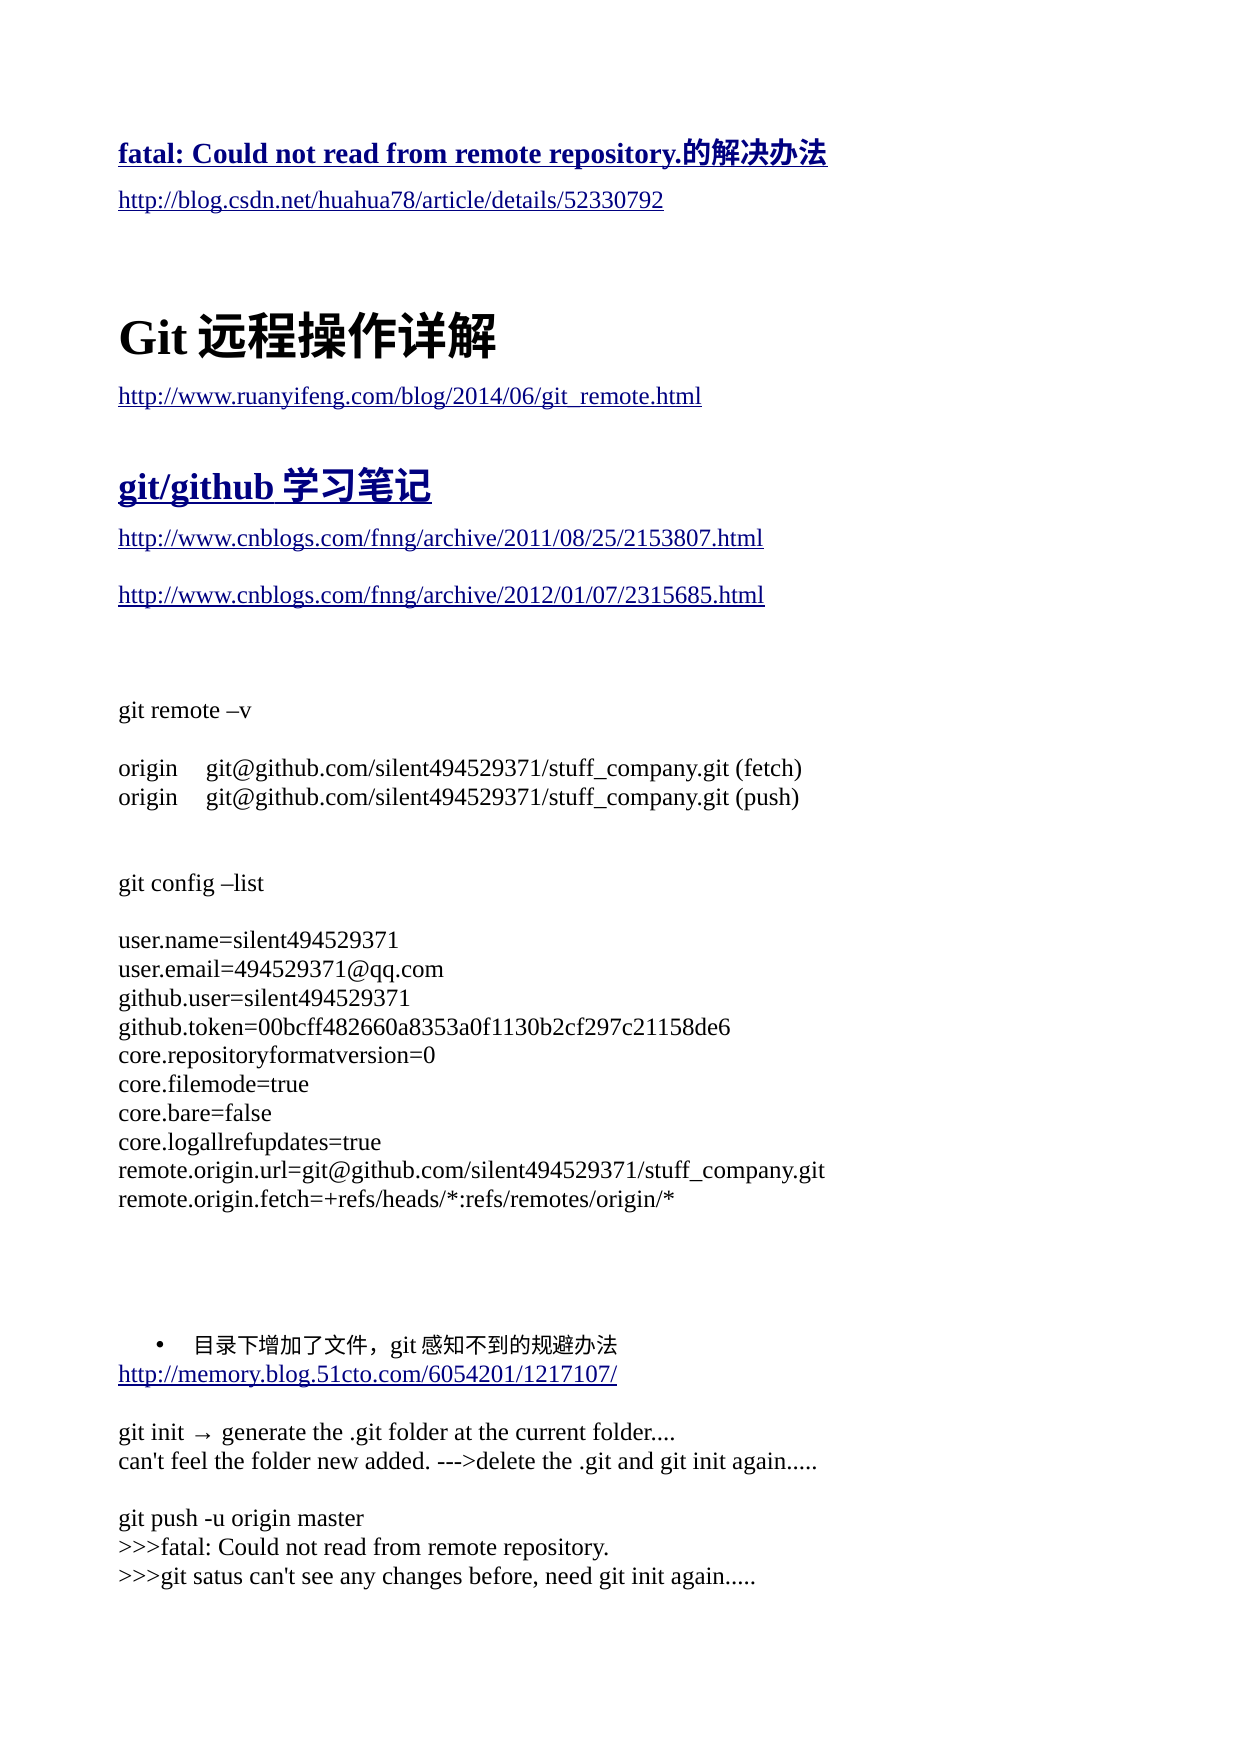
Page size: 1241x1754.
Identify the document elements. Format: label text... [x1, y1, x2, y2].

text user.name=silent494529371 [118, 925, 1122, 954]
text http://www.cnblogs.com/fnng/archive/2012/01/07/2315685.html [118, 580, 1122, 609]
text git init → generate the .git folder at the current folder.... [118, 1417, 1122, 1446]
subtitle git/github学习笔记 [118, 459, 1122, 510]
text core.repositoryformatversion=0 [118, 1040, 1122, 1069]
text >>>fatal: Could not read from remote repository. [118, 1532, 1122, 1561]
text can't feel the folder new added. --->delete the .git and git init again..... [118, 1446, 1122, 1474]
text github.user=silent494529371 [118, 983, 1122, 1012]
text origin git@github.com/silent494529371/stuff_company.git (push) [118, 782, 1122, 810]
text git remote –v [118, 695, 1122, 724]
text http://memory.blog.51cto.com/6054201/1217107/ [118, 1359, 1122, 1388]
text user.email=494529371@qq.com [118, 954, 1122, 983]
text git config –list [118, 868, 1122, 897]
text core.logallrefupdates=true [118, 1127, 1122, 1155]
text git push -u origin master [118, 1503, 1122, 1532]
text remote.origin.url=git@github.com/silent494529371/stuff_company.git [118, 1155, 1122, 1184]
text core.bare=false [118, 1098, 1122, 1127]
text github.token=00bcff482660a8353a0f1130b2cf297c21158de6 [118, 1012, 1122, 1040]
subtitle Git远程操作详解 [118, 296, 1122, 368]
text http://www.ruanyifeng.com/blog/2014/06/git_remote.html [118, 381, 1122, 410]
text http://blog.csdn.net/huahua78/article/details/52330792 [118, 185, 1122, 214]
text core.filemode=true [118, 1069, 1122, 1098]
text http://www.cnblogs.com/fnng/archive/2011/08/25/2153807.html [118, 523, 1122, 552]
subtitle fatal: Could not read from remote repository.的解决办法 [118, 133, 1122, 172]
text remote.origin.fetch=+refs/heads/*:refs/remotes/origin/* [118, 1184, 1122, 1213]
list 目录下增加了文件，git感知不到的规避办法 [156, 1328, 1122, 1359]
text >>>git satus can't see any changes before, need git init again..... [118, 1561, 1122, 1589]
text origin git@github.com/silent494529371/stuff_company.git (fetch) [118, 753, 1122, 782]
